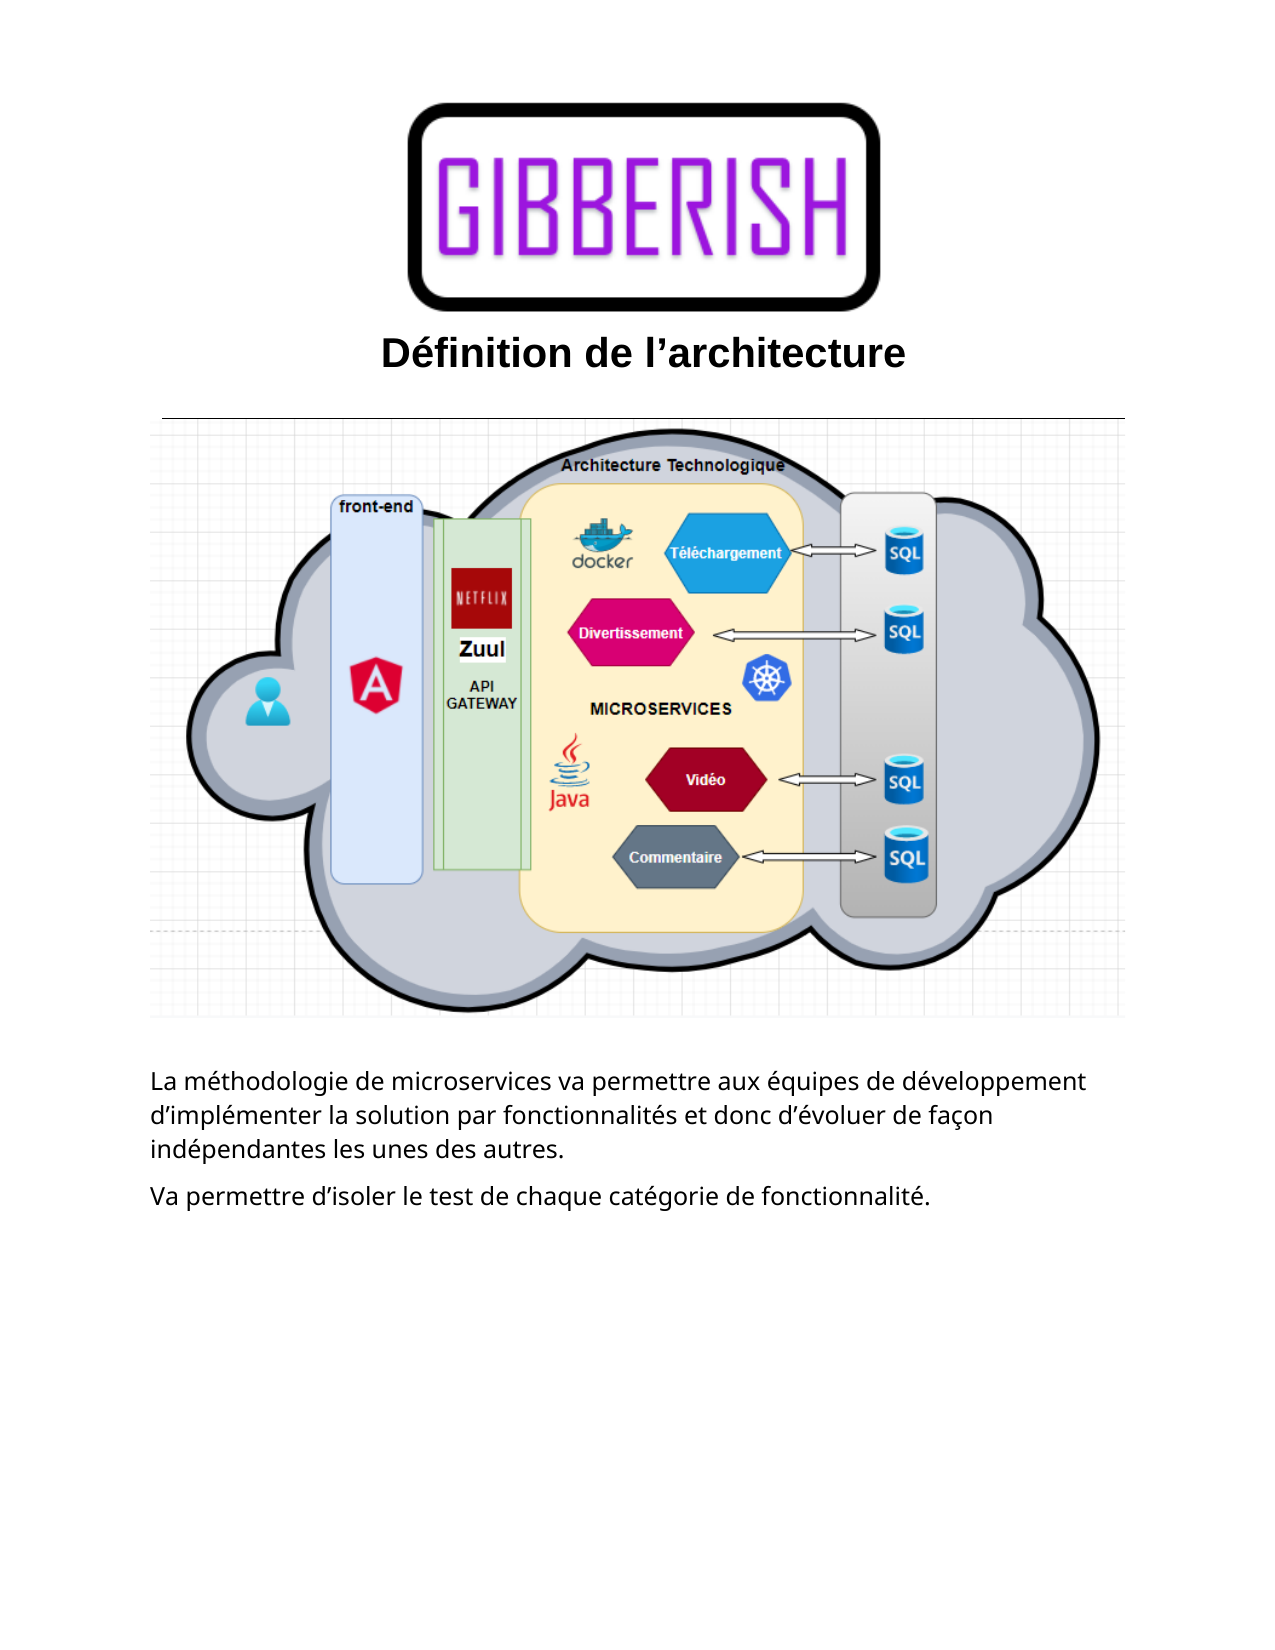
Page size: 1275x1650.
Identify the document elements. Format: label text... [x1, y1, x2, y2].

text La méthodologie de microservices va permettre aux équipes de développement d’implémenter la solution par fonctionnalités et donc d’évoluer de façon indépendantes les unes des autres. [150, 1064, 1125, 1166]
picture [150, 419, 1125, 1018]
text Va permettre d’isoler le test de chaque catégorie de fonctionnalité. [150, 1178, 1125, 1212]
picture [394, 86, 893, 329]
